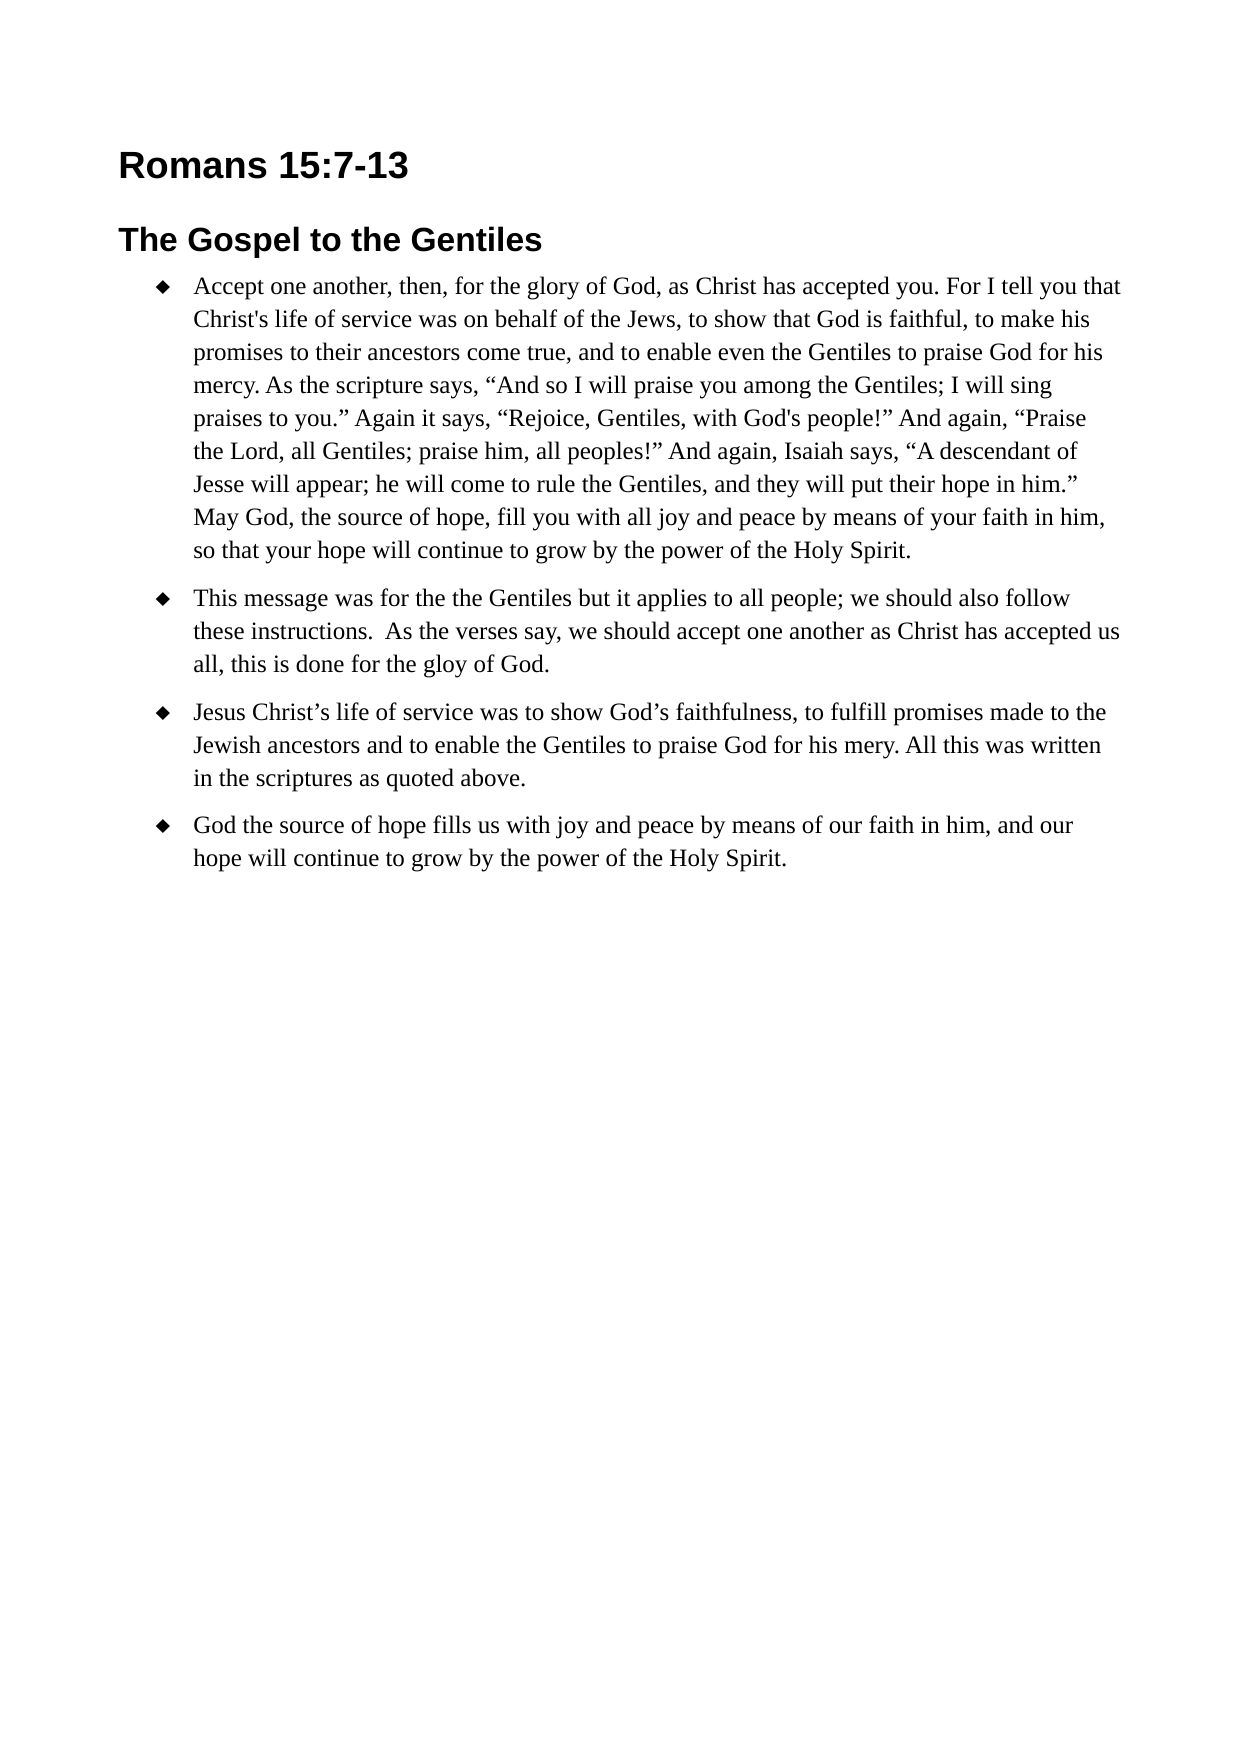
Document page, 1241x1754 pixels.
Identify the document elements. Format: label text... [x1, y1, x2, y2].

subtitle Romans 15:7-13 [118, 143, 1122, 187]
list God the source of hope fills us with joy and peace by means of our faith in him, and our hope will continue to grow by the power of the Holy Spirit. [156, 810, 1122, 872]
list This message was for the the Gentiles but it applies to all people; we should also follow these instructions. As the verses say, we should accept one another as Christ has accepted us all, this is done for the gloy of God. [156, 583, 1122, 678]
subtitle The Gospel to the Gentiles [118, 220, 1122, 259]
list Accept one another, then, for the glory of God, as Christ has accepted you. For I tell you that Christ's life of service was on behalf of the Jews, to show that God is faithful, to make his promises to their ancestors come true, and to enable even the Gentiles to praise God for his mercy. As the scripture says, “And so I will praise you among the Gentiles; I will sing praises to you.” Again it says, “Rejoice, Gentiles, with God's people!” And again, “Praise the Lord, all Gentiles; praise him, all peoples!” And again, Isaiah says, “A descendant of Jesse will appear; he will come to rule the Gentiles, and they will put their hope in him.” May God, the source of hope, fill you with all joy and peace by means of your faith in him, so that your hope will continue to grow by the power of the Holy Spirit. [156, 271, 1122, 564]
list Jesus Christ’s life of service was to show God’s faithfulness, to fulfill promises made to the Jewish ancestors and to enable the Gentiles to praise God for his mery. All this was written in the scriptures as quoted above. [156, 697, 1122, 791]
